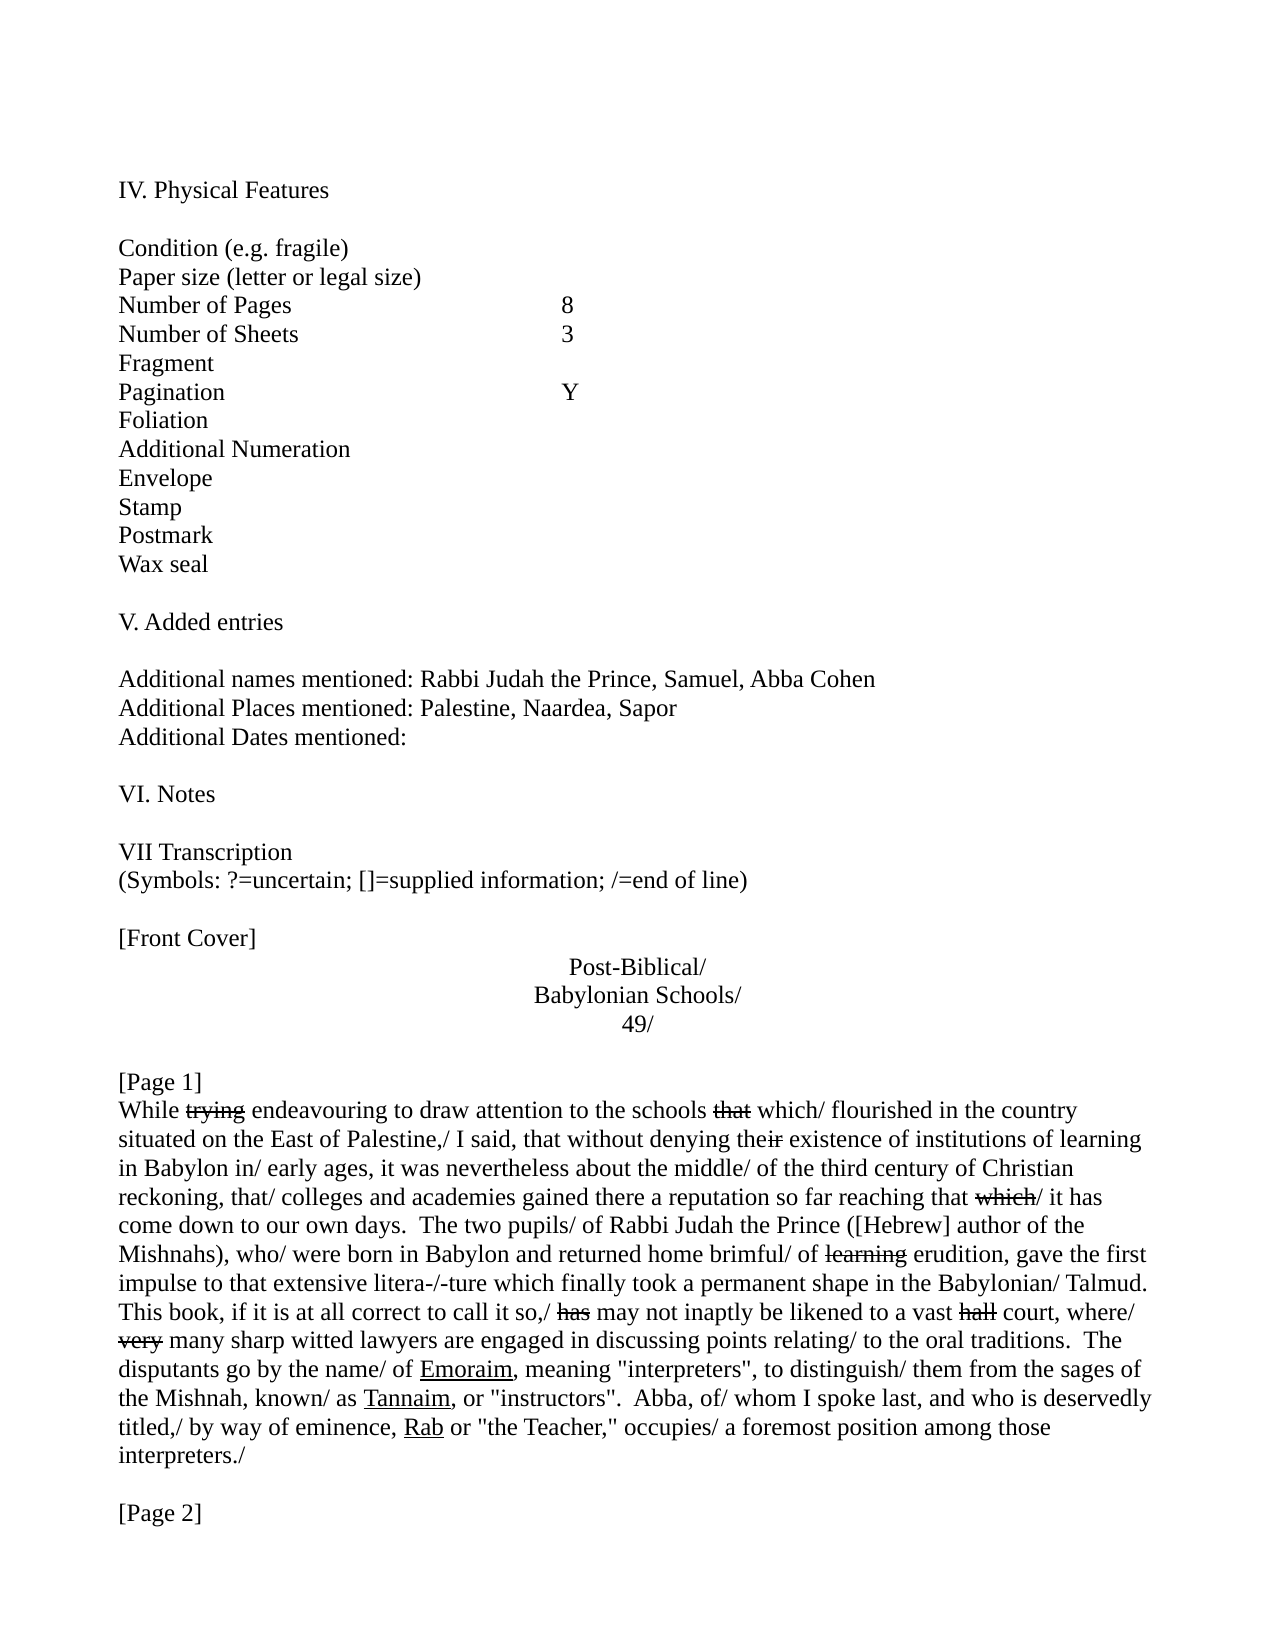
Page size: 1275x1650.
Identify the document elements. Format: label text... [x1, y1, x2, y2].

text Stamp [118, 492, 1157, 521]
text (Symbols: ?=uncertain; []=supplied information; /=end of line) [118, 866, 1157, 894]
text Foliation [118, 406, 1157, 434]
text Pagination Y [118, 377, 1157, 406]
text Paper size (letter or legal size) [118, 262, 1157, 291]
text Number of Sheets 3 [118, 319, 1157, 348]
text V. Added entries [118, 607, 1157, 636]
text [Page 2] [118, 1498, 1157, 1527]
text [Page 1] [118, 1067, 1157, 1096]
text While trying endeavouring to draw attention to the schools that which/ flourished in the country situated on the East of Palestine,/ I said, that without denying their existence of institutions of learning in Babylon in/ early ages, it was nevertheless about the middle/ of the third century of Christian reckoning, that/ colleges and academies gained there a reputation so far reaching that which/ it has come down to our own days. The two pupils/ of Rabbi Judah the Prince ([Hebrew] author of the Mishnahs), who/ were born in Babylon and returned home brimful/ of learning erudition, gave the first impulse to that extensive litera-/-ture which finally took a permanent shape in the Babylonian/ Talmud. This book, if it is at all correct to call it so,/ has may not inaptly be likened to a vast hall court, where/ very many sharp witted lawyers are engaged in discussing points relating/ to the oral traditions. The disputants go by the name/ of Emoraim, meaning "interpreters", to distinguish/ them from the sages of the Mishnah, known/ as Tannaim, or "instructors". Abba, of/ whom I spoke last, and who is deservedly titled,/ by way of eminence, Rab or "the Teacher," occupies/ a foremost position among those interpreters./ [118, 1096, 1157, 1469]
text Wax seal [118, 549, 1157, 578]
text Condition (e.g. fragile) [118, 233, 1157, 262]
text Additional Numeration [118, 434, 1157, 463]
text VI. Notes [118, 779, 1157, 808]
text Additional Places mentioned: Palestine, Naardea, Sapor [118, 693, 1157, 722]
text Additional Dates mentioned: [118, 722, 1157, 751]
text Number of Pages 8 [118, 291, 1157, 319]
text Post-Biblical/ [118, 952, 1157, 981]
text Fragment [118, 348, 1157, 377]
text Postma rk [118, 521, 1157, 549]
text Additional names mentioned: Rabbi Judah the Prince, Samuel, Abba Cohen [118, 664, 1157, 693]
text VII Transcription [118, 837, 1157, 866]
text 49/ [118, 1009, 1157, 1038]
text Babylonian Schools/ [118, 981, 1157, 1009]
text Envelope [118, 463, 1157, 492]
text IV. Physical Features [118, 176, 1157, 204]
text [Front Cover] [118, 923, 1157, 952]
